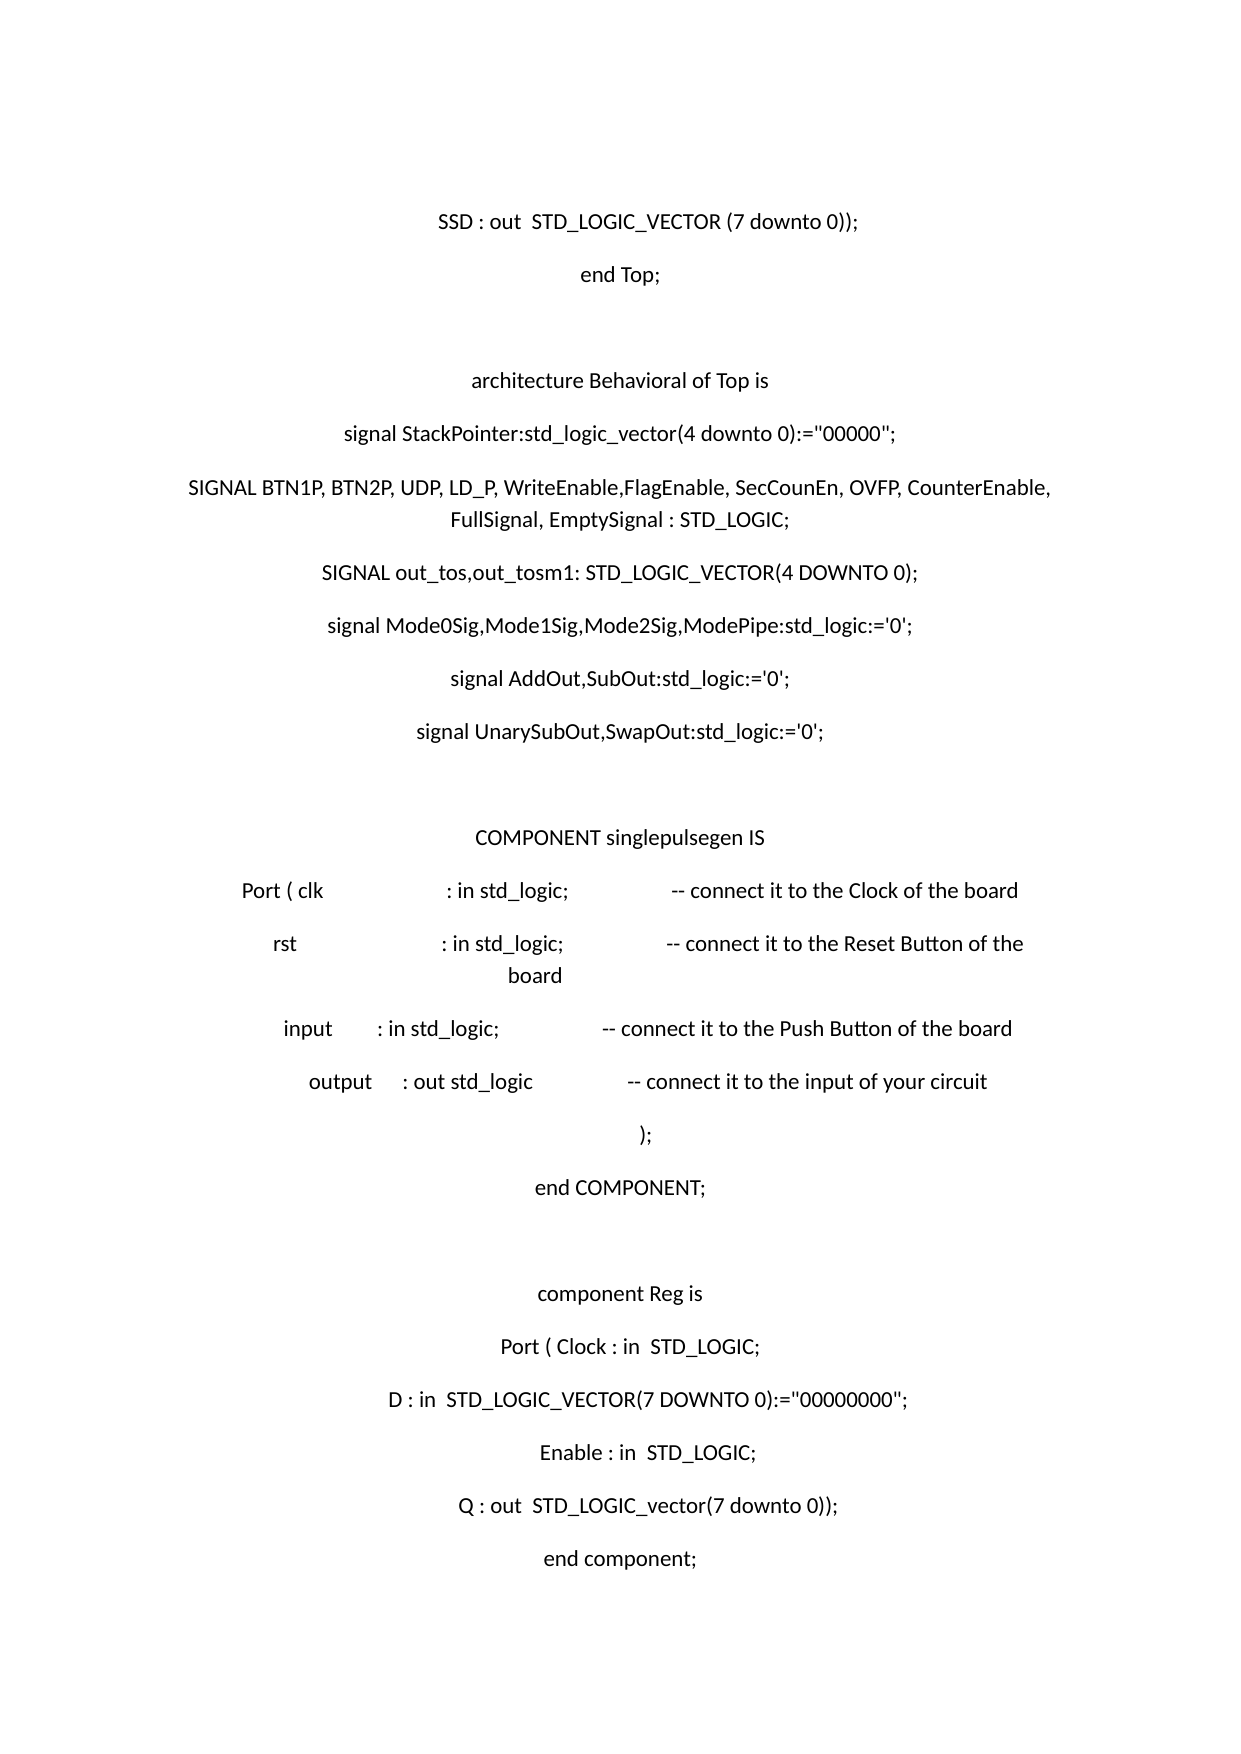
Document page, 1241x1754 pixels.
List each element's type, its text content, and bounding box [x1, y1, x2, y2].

text end component; [187, 1544, 1053, 1572]
text signal StackPointer:std_logic_vector(4 downto 0):="00000"; [187, 419, 1053, 448]
text input : in std_logic; -- connect it to the Push Button of the board [187, 1014, 1053, 1042]
text SIGNAL BTN1P, BTN2P, UDP, LD_P, WriteEnable,FlagEnable, SecCounEn, OVFP, CounterEnable, FullSignal, EmptySignal : STD_LOGIC; [187, 473, 1053, 533]
text component Reg is [187, 1279, 1053, 1307]
text COMPONENT singlepulsegen IS [187, 823, 1053, 851]
text rst : in std_logic; -- connect it to the Reset Button of the board [187, 929, 1053, 989]
text SIGNAL out_tos,out_tosm1: STD_LOGIC_VECTOR(4 DOWNTO 0); [187, 558, 1053, 586]
text Port ( clk : in std_logic; -- connect it to the Clock of the board [187, 876, 1053, 904]
text Q : out STD_LOGIC_vector(7 downto 0)); [187, 1491, 1053, 1519]
text end Top; [187, 261, 1053, 288]
text Port ( Clock : in STD_LOGIC; [187, 1332, 1053, 1360]
text signal AddOut,SubOut:std_logic:='0'; [187, 664, 1053, 692]
text D : in STD_LOGIC_VECTOR(7 DOWNTO 0):="00000000"; [187, 1385, 1053, 1413]
text end COMPONENT; [187, 1173, 1053, 1201]
text signal Mode0Sig,Mode1Sig,Mode2Sig,ModePipe:std_logic:='0'; [187, 611, 1053, 639]
text ); [187, 1120, 1053, 1148]
text SSD : out STD_LOGIC_VECTOR (7 downto 0)); [187, 207, 1053, 236]
text Enable : in STD_LOGIC; [187, 1438, 1053, 1466]
text architecture Behavioral of Top is [187, 367, 1053, 394]
text signal UnarySubOut,SwapOut:std_logic:='0'; [187, 717, 1053, 745]
text output : out std_logic -- connect it to the input of your circuit [187, 1067, 1053, 1095]
